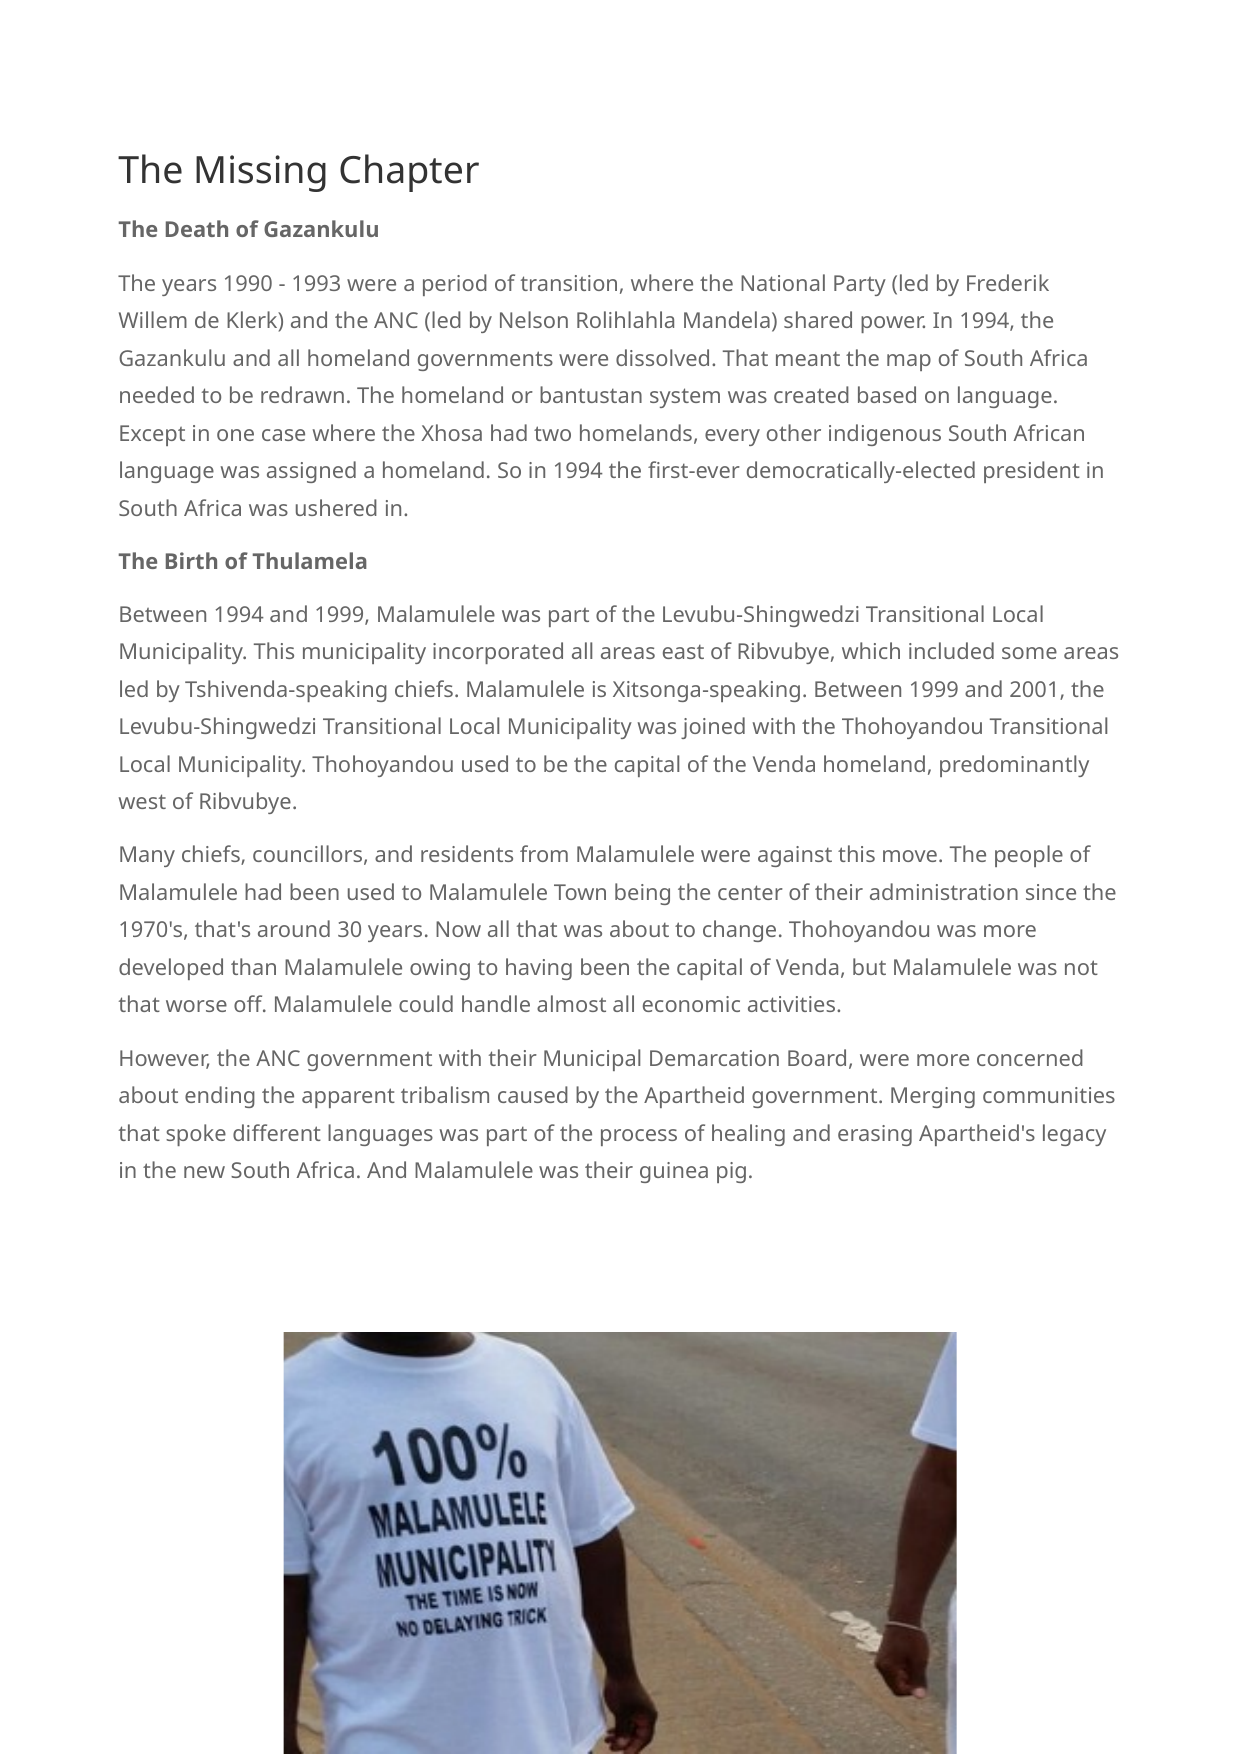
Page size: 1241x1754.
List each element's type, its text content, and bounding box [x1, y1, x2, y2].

picture [283, 1332, 957, 1754]
text Between 1994 and 1999, Malamulele was part of the Levubu-Shingwedzi Transitional Local Municipality. This municipality incorporated all areas east of Ribvubye, which included some areas led by Tshivenda-speaking chiefs. Malamulele is Xitsonga-speaking. Between 1999 and 2001, the Levubu-Shingwedzi Transitional Local Municipality was joined with the Thohoyandou Transitional Local Municipality. Thohoyandou used to be the capital of the Venda homeland, predominantly west of Ribvubye. [118, 591, 1122, 816]
subtitle The Missing Chapter [118, 143, 1122, 194]
text The Death of Gazankulu [118, 207, 1122, 244]
text The Birth of Thulamela [118, 538, 1122, 575]
text Many chiefs, councillors, and residents from Malamulele were against this move. The people of Malamulele had been used to Malamulele Town being the center of their administration since the 1970's, that's around 30 years. Now all that was about to change. Thohoyandou was more developed than Malamulele owing to having been the capital of Venda, but Malamulele was not that worse off. Malamulele could handle almost all economic activities. [118, 832, 1122, 1019]
text The years 1990 - 1993 were a period of transition, where the National Party (led by Frederik Willem de Klerk) and the ANC (led by Nelson Rolihlahla Mandela) shared power. In 1994, the Gazankulu and all homeland governments were dissolved. That meant the map of South Africa needed to be redrawn. The homeland or bantustan system was created based on language. Except in one case where the Xhosa had two homelands, every other indigenous South African language was assigned a homeland. So in 1994 the first-ever democratically-elected president in South Africa was ushered in. [118, 260, 1122, 522]
text However, the ANC government with their Municipal Demarcation Board, were more concerned about ending the apparent tribalism caused by the Apartheid government. Merging communities that spoke different languages was part of the process of healing and erasing Apartheid's legacy in the new South Africa. And Malamulele was their guinea pig. [118, 1035, 1122, 1185]
